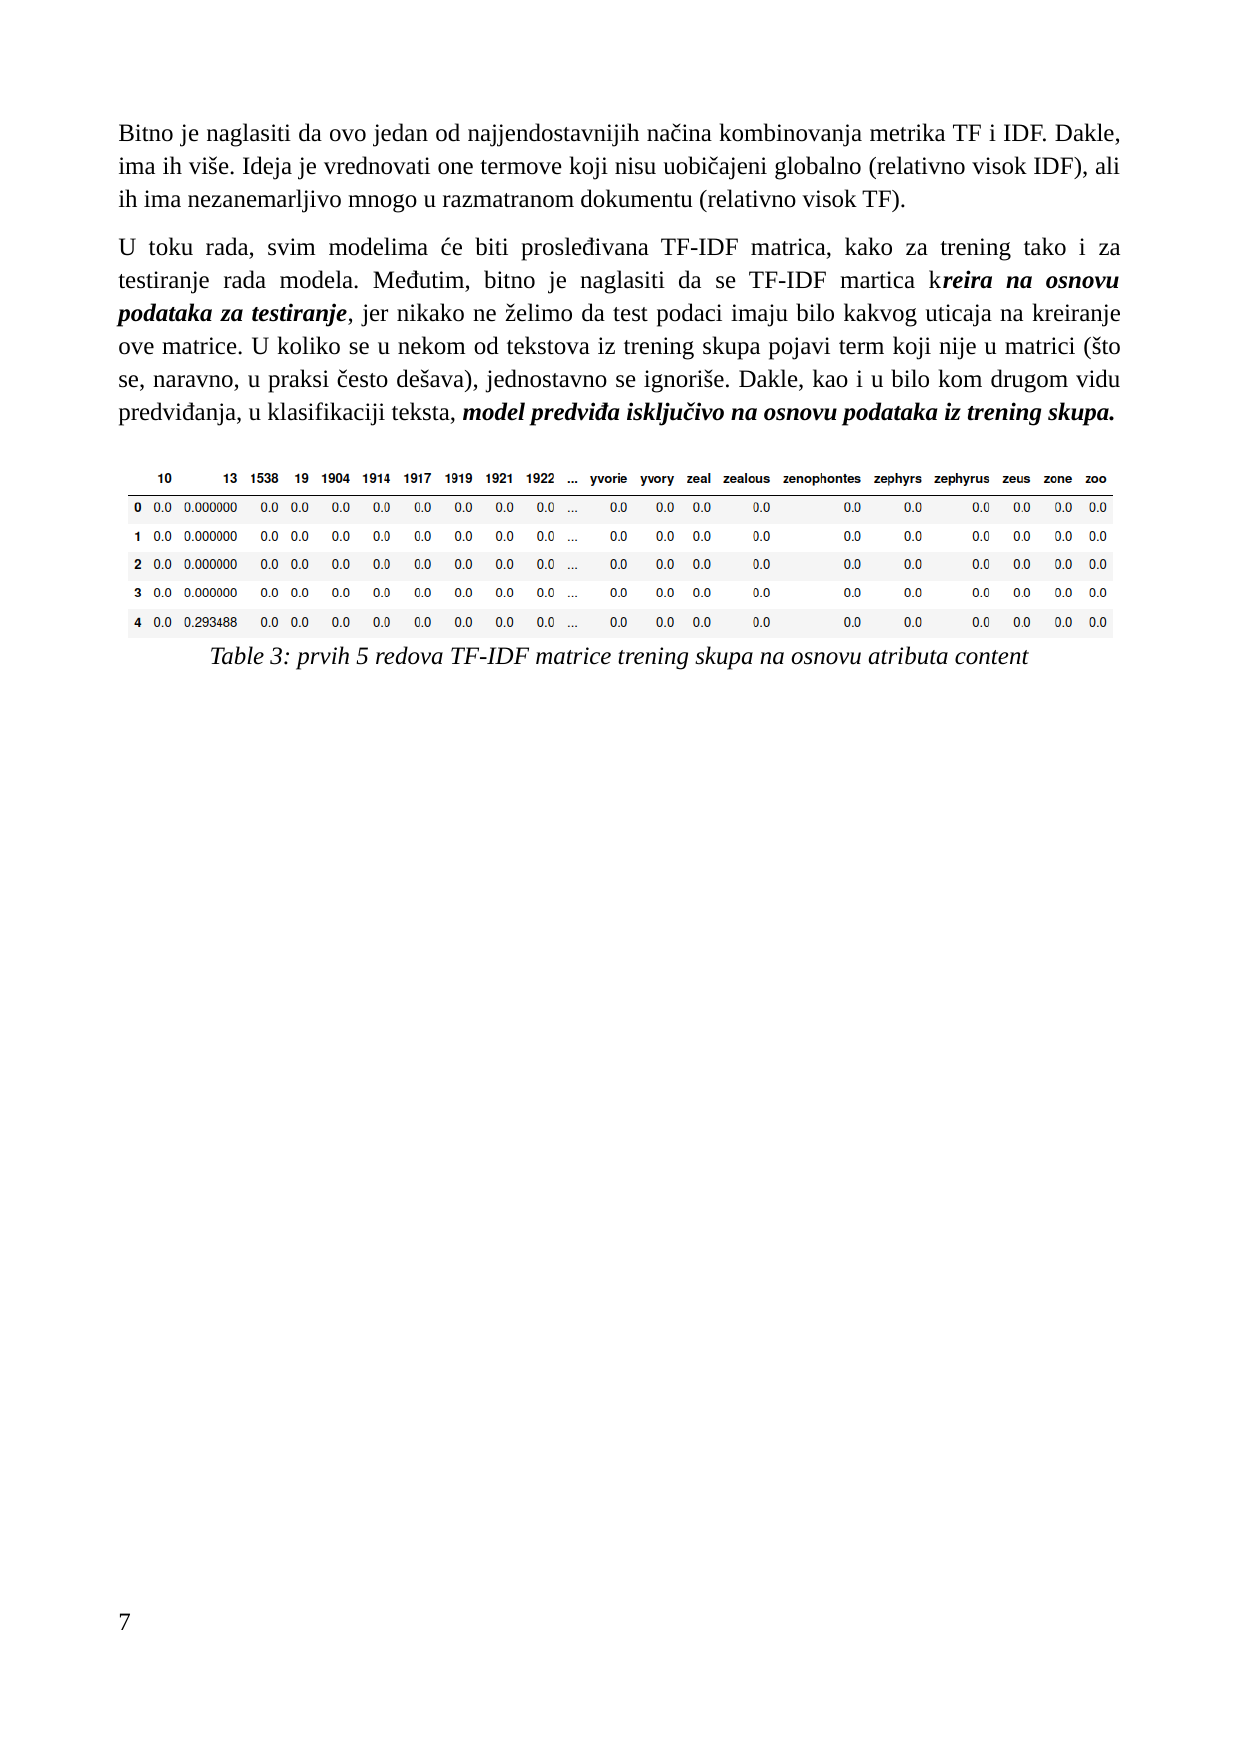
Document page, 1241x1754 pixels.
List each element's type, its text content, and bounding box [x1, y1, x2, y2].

text U toku rada, svim modelima će biti prosleđivana TF-IDF matrica, kako za trening tako i za testiranje rada modela. Međutim, bitno je naglasiti da se TF-IDF martica kreira na osnovu podataka za testiranje, jer nikako ne želimo da test podaci imaju bilo kakvog uticaja na kreiranje ove matrice. U koliko se u nekom od tekstova iz trening skupa pojavi term koji nije u matrici (što se, naravno, u praksi često dešava), jednostavno se ignoriše. Dakle, kao i u bilo kom drugom vidu predviđanja, u klasifikaciji teksta, model predviđa isključivo na osnovu podataka iz trening skupa. [118, 232, 1122, 426]
text Table 3: prvih 5 redova TF-IDF matrice trening skupa na osnovu atributa content [118, 642, 1122, 670]
picture [118, 457, 1123, 642]
text Bitno je naglasiti da ovo jedan od najjendostavnijih načina kombinovanja metrika TF i IDF. Dakle, ima ih više. Ideja je vrednovati one termove koji nisu uobičajeni globalno (relativno visok IDF), ali ih ima nezanemarljivo mnogo u razmatranom dokumentu (relativno visok TF). [118, 118, 1122, 213]
